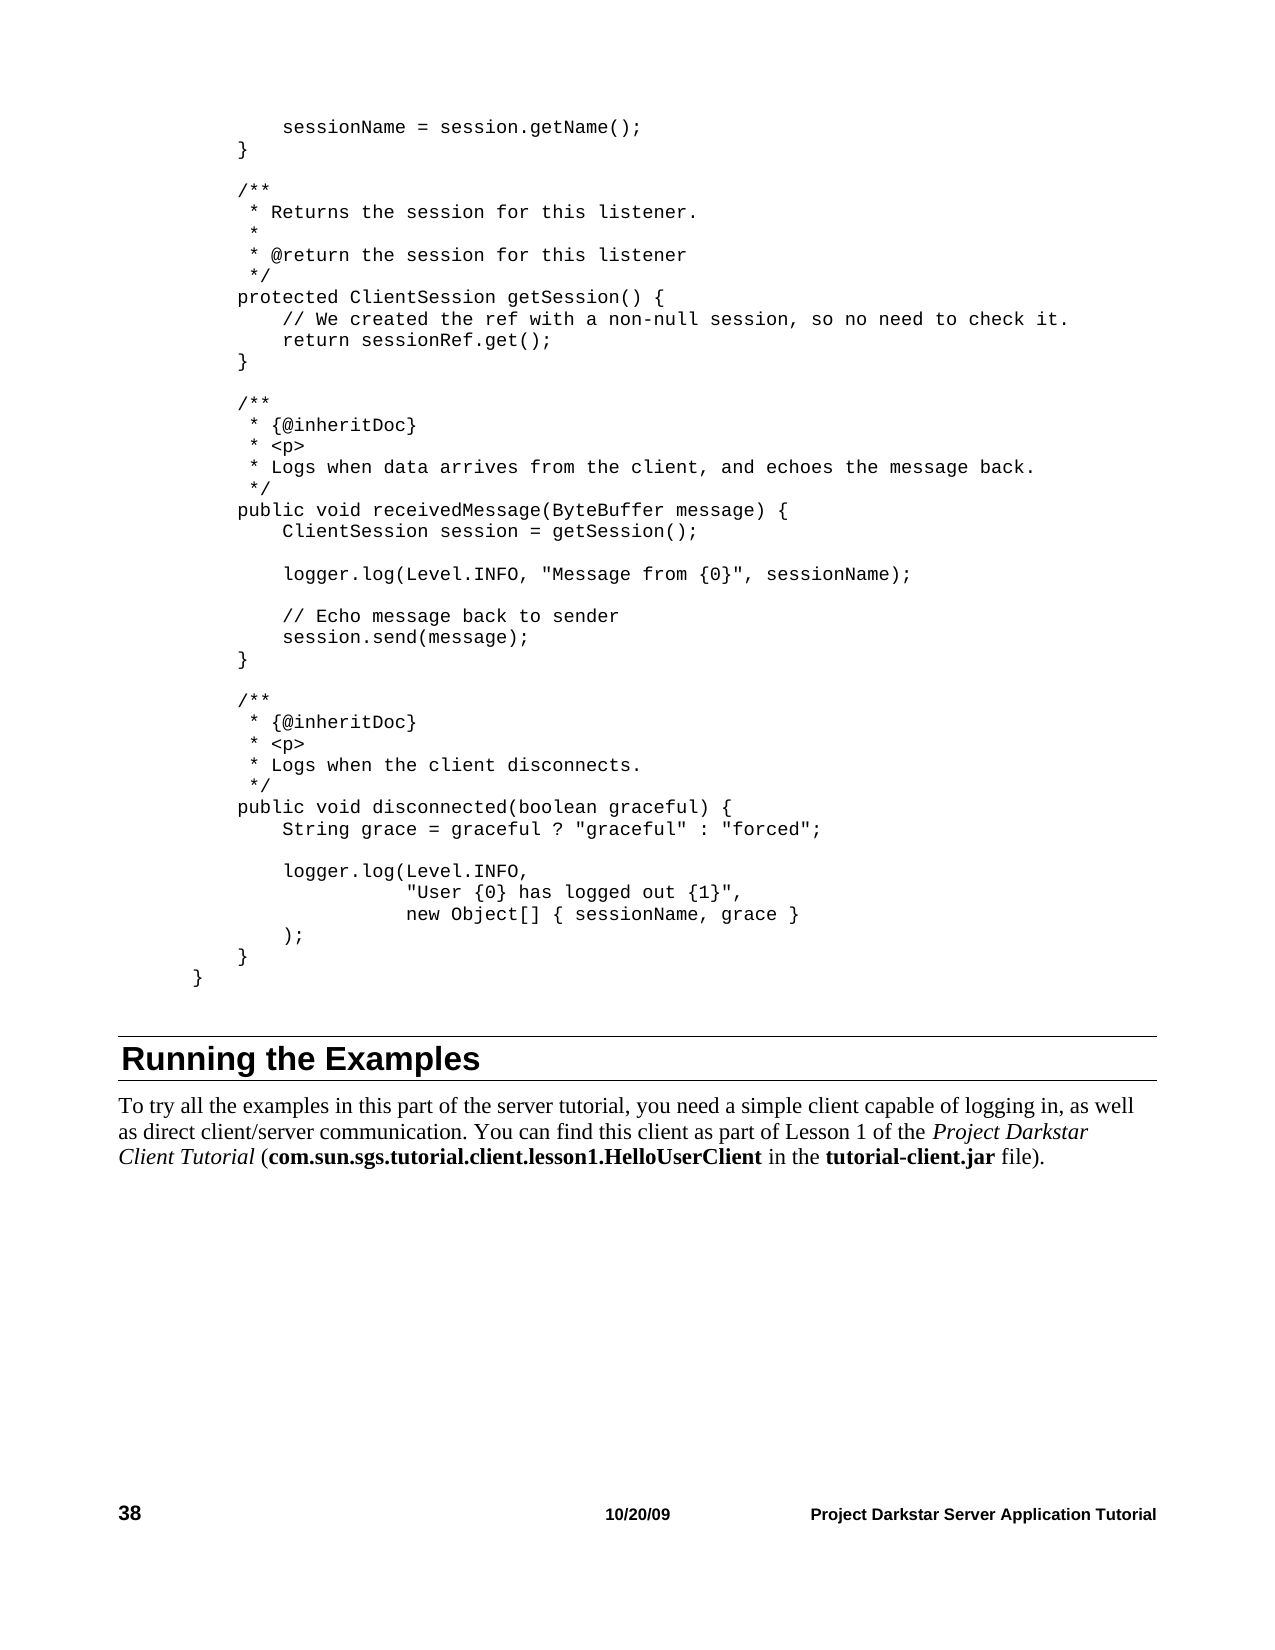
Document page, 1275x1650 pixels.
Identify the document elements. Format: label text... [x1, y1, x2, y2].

text session.send(message); [192, 628, 1098, 649]
text */ [192, 479, 1098, 501]
text To try all the examples in this part of the server tutorial, you need a simple client capable of logging in, as well as direct client/server communication. You can find this client as part of Lesson 1 of the Project Darkstar Client Tutorial (com.sun.sgs.tutorial.client.lesson1.HelloUserClient in the tutorial-client.jar file). [118, 1093, 1157, 1170]
text */ [192, 777, 1098, 798]
text * [192, 224, 1098, 246]
text /** [192, 394, 1098, 416]
text protected ClientSession getSession() { [192, 288, 1098, 309]
text * {@inheritDoc} [192, 416, 1098, 437]
text * {@inheritDoc} [192, 713, 1098, 734]
text * Returns the session for this listener. [192, 203, 1098, 224]
subtitle Running the Examples [118, 1037, 1157, 1080]
text * @return the session for this listener [192, 246, 1098, 267]
text new Object[] { sessionName, grace } [192, 904, 1098, 926]
text public void receivedMessage(ByteBuffer message) { [192, 501, 1098, 522]
text * <p> [192, 437, 1098, 458]
text /** [192, 182, 1098, 203]
text /** [192, 692, 1098, 713]
text } [192, 649, 1098, 671]
text public void disconnected(boolean graceful) { [192, 798, 1098, 819]
text } [192, 352, 1098, 373]
text * Logs when the client disconnects. [192, 756, 1098, 777]
text logger.log(Level.INFO, "Message from {0}", sessionName); [192, 564, 1098, 586]
text ); [192, 926, 1098, 947]
text // We created the ref with a non-null session, so no need to check it. [192, 309, 1098, 331]
text } [192, 139, 1098, 161]
text // Echo message back to sender [192, 607, 1098, 628]
text * Logs when data arrives from the client, and echoes the message back. [192, 458, 1098, 479]
text return sessionRef.get(); [192, 331, 1098, 352]
text "User {0} has logged out {1}", [192, 883, 1098, 904]
text */ [192, 267, 1098, 288]
text logger.log(Level.INFO, [192, 862, 1098, 883]
text ClientSession session = getSession(); [192, 522, 1098, 543]
text * <p> [192, 734, 1098, 756]
text } [192, 947, 1098, 968]
text String grace = graceful ? "graceful" : "forced"; [192, 819, 1098, 841]
text } [192, 968, 1098, 1011]
text sessionName = session.getName(); [192, 118, 1098, 139]
